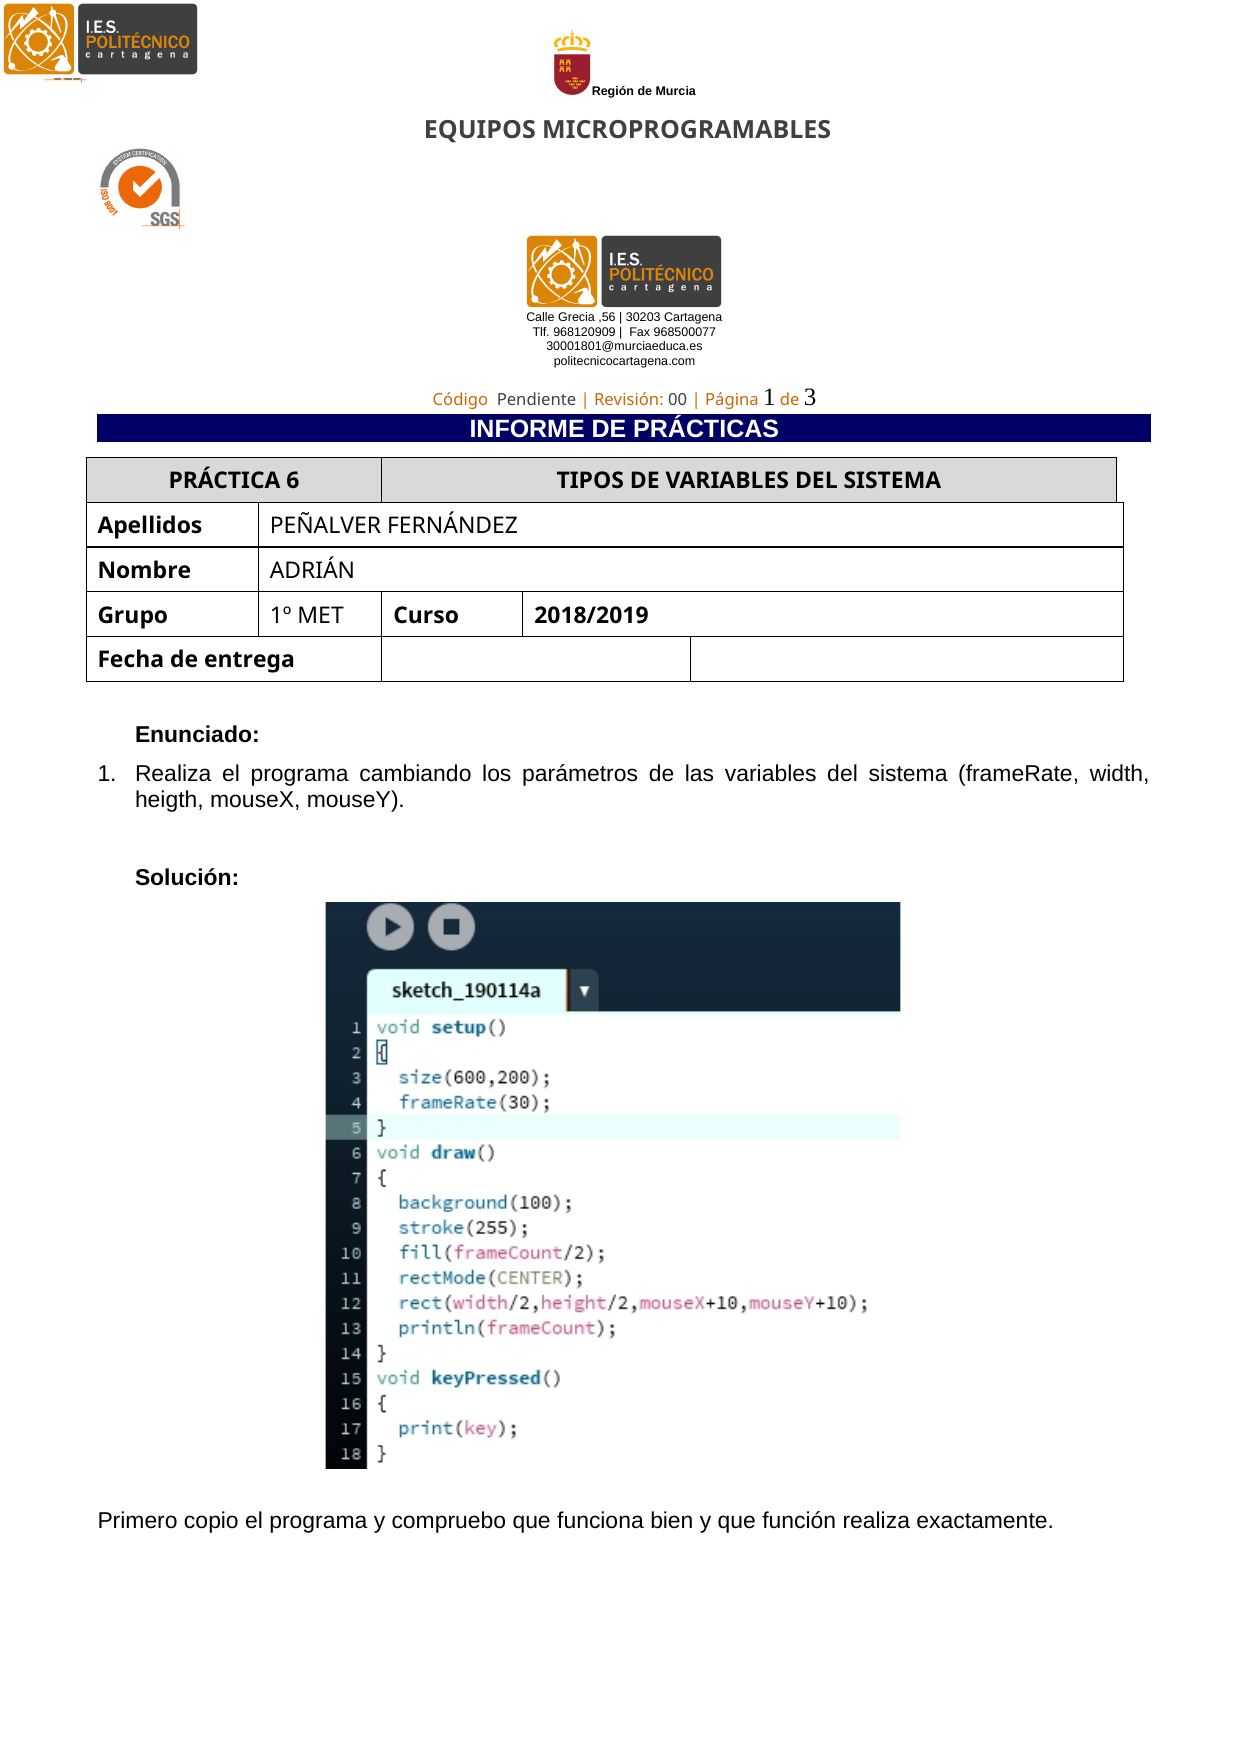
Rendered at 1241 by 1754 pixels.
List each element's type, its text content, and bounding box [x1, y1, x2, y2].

text INFORME DE PRÁCTICAS [97, 414, 1151, 442]
picture [523, 232, 725, 311]
table_cell Apellidos [87, 503, 258, 546]
table_cell Grupo [87, 592, 258, 636]
table_cell Fecha de entrega [87, 637, 381, 681]
list Realiza el programa cambiando los parámetros de las variables del sistema (frameRate, width, heigth, mouseX, mouseY). [97, 759, 1151, 812]
table_header TIPOS DE VARIABLES DEL SISTEMA [382, 458, 1116, 502]
table_cell [382, 637, 690, 681]
table_header [1117, 457, 1124, 502]
picture [97, 146, 187, 232]
picture [0, 0, 202, 86]
table_cell 2018/2019 [523, 592, 1123, 636]
table_cell Nombre [87, 548, 258, 591]
picture [325, 902, 901, 1469]
text Solución: [135, 864, 1151, 890]
table_cell [691, 637, 1123, 681]
table_header PRÁCTICA 6 [87, 458, 381, 502]
text Enunciado: [135, 721, 1151, 747]
table_cell 1º MET [259, 592, 381, 636]
table_cell PEÑALVER FERNÁNDEZ [259, 503, 1123, 546]
table_cell ADRIÁN [259, 548, 1123, 591]
text Primero copio el programa y compruebo que funciona bien y que función realiza exactamente. [97, 1507, 1151, 1533]
table_cell Curso [382, 592, 522, 636]
